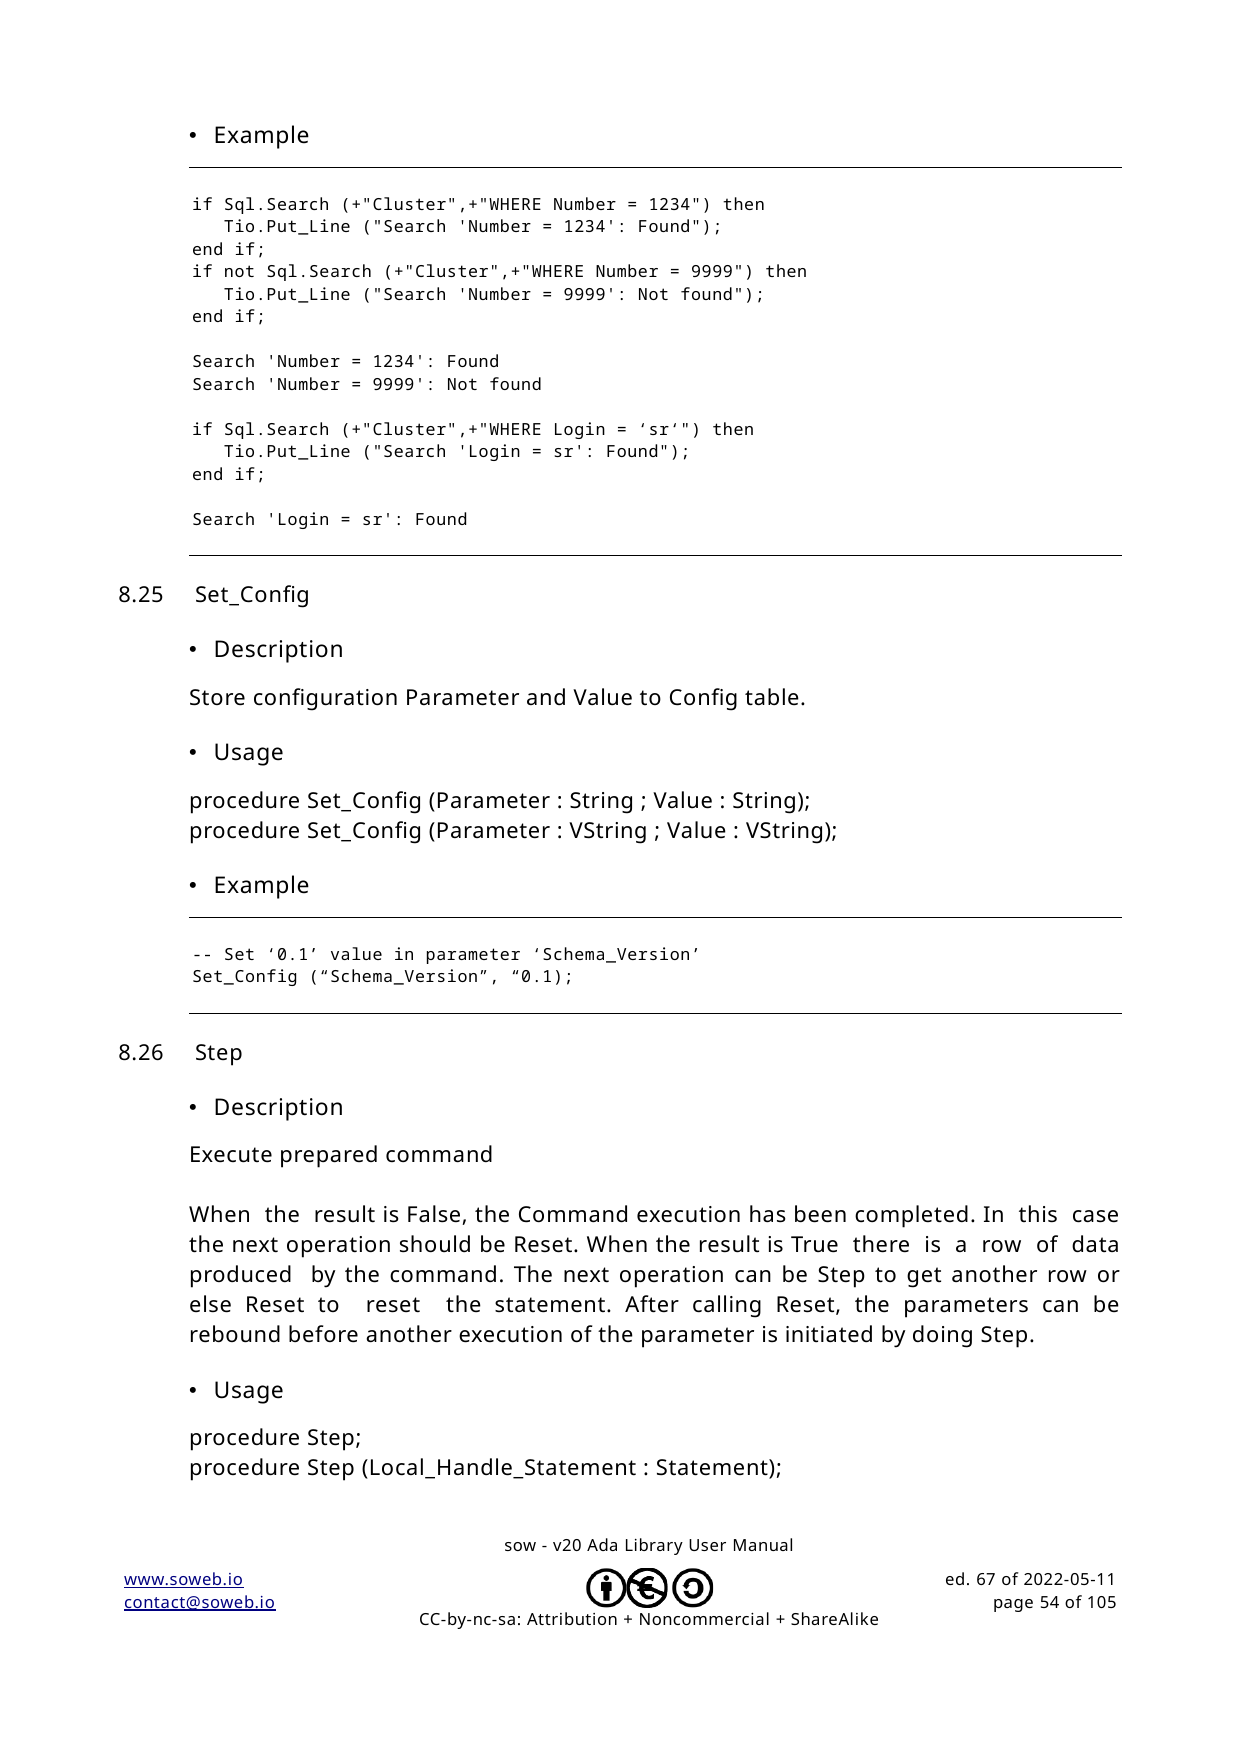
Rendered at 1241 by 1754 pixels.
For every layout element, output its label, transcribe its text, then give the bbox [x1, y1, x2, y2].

list Search 'Number = 9999': Not found if Sql.Search (+"Cluster",+"WHERE Login = ‘sr‘") then [189, 369, 1122, 437]
picture [585, 1568, 668, 1608]
list end if; Search 'Number = 1234': Found [189, 302, 1122, 369]
list Search 'Login = sr': Found [189, 504, 1122, 555]
list Tio.Put_Line ("Search 'Number = 9999': Not found"); [189, 279, 1122, 302]
list end if; [189, 234, 1122, 257]
list Tio.Put_Line ("Search 'Login = sr': Found"); [189, 437, 1122, 459]
text procedure Step; [189, 1422, 1122, 1452]
subtitle Step [118, 1037, 1122, 1067]
text When the result is False, the Command execution has been completed. In this case the next operation should be Reset. When the result is True there is a row of data produced by the command. The next operation can be Step to get another row or else Reset to reset the statement. After calling Reset, the parameters can be rebound before another execution of the parameter is initiated by doing Step. [189, 1199, 1122, 1349]
subtitle Example [189, 118, 1122, 149]
list end if; [189, 459, 1122, 504]
text Execute prepared command [189, 1139, 1122, 1169]
text procedure Set_Config (Parameter : VString ; Value : VString); [189, 814, 1122, 844]
subtitle Set_Config [118, 579, 1122, 609]
text procedure Set_Config (Parameter : String ; Value : String); [189, 784, 1122, 814]
subtitle Description [189, 1090, 1122, 1122]
list if Sql.Search (+"Cluster",+"WHERE Number = 1234") then [189, 168, 1122, 212]
subtitle Usage [189, 1373, 1122, 1404]
text Store configuration Parameter and Value to Config table. [189, 682, 1122, 712]
list -- Set ‘0.1’ value in parameter ‘Schema_Version’ Set_Config (“Schema_Version”, “0.1); [189, 918, 1122, 988]
subtitle Description [189, 633, 1122, 664]
list Tio.Put_Line ("Search 'Number = 1234': Found"); [189, 212, 1122, 234]
subtitle Example [189, 868, 1122, 899]
picture [672, 1568, 714, 1608]
text procedure Step (Local_Handle_Statement : Statement); [189, 1452, 1122, 1482]
list if not Sql.Search (+"Cluster",+"WHERE Number = 9999") then [189, 257, 1122, 279]
subtitle Usage [189, 736, 1122, 767]
